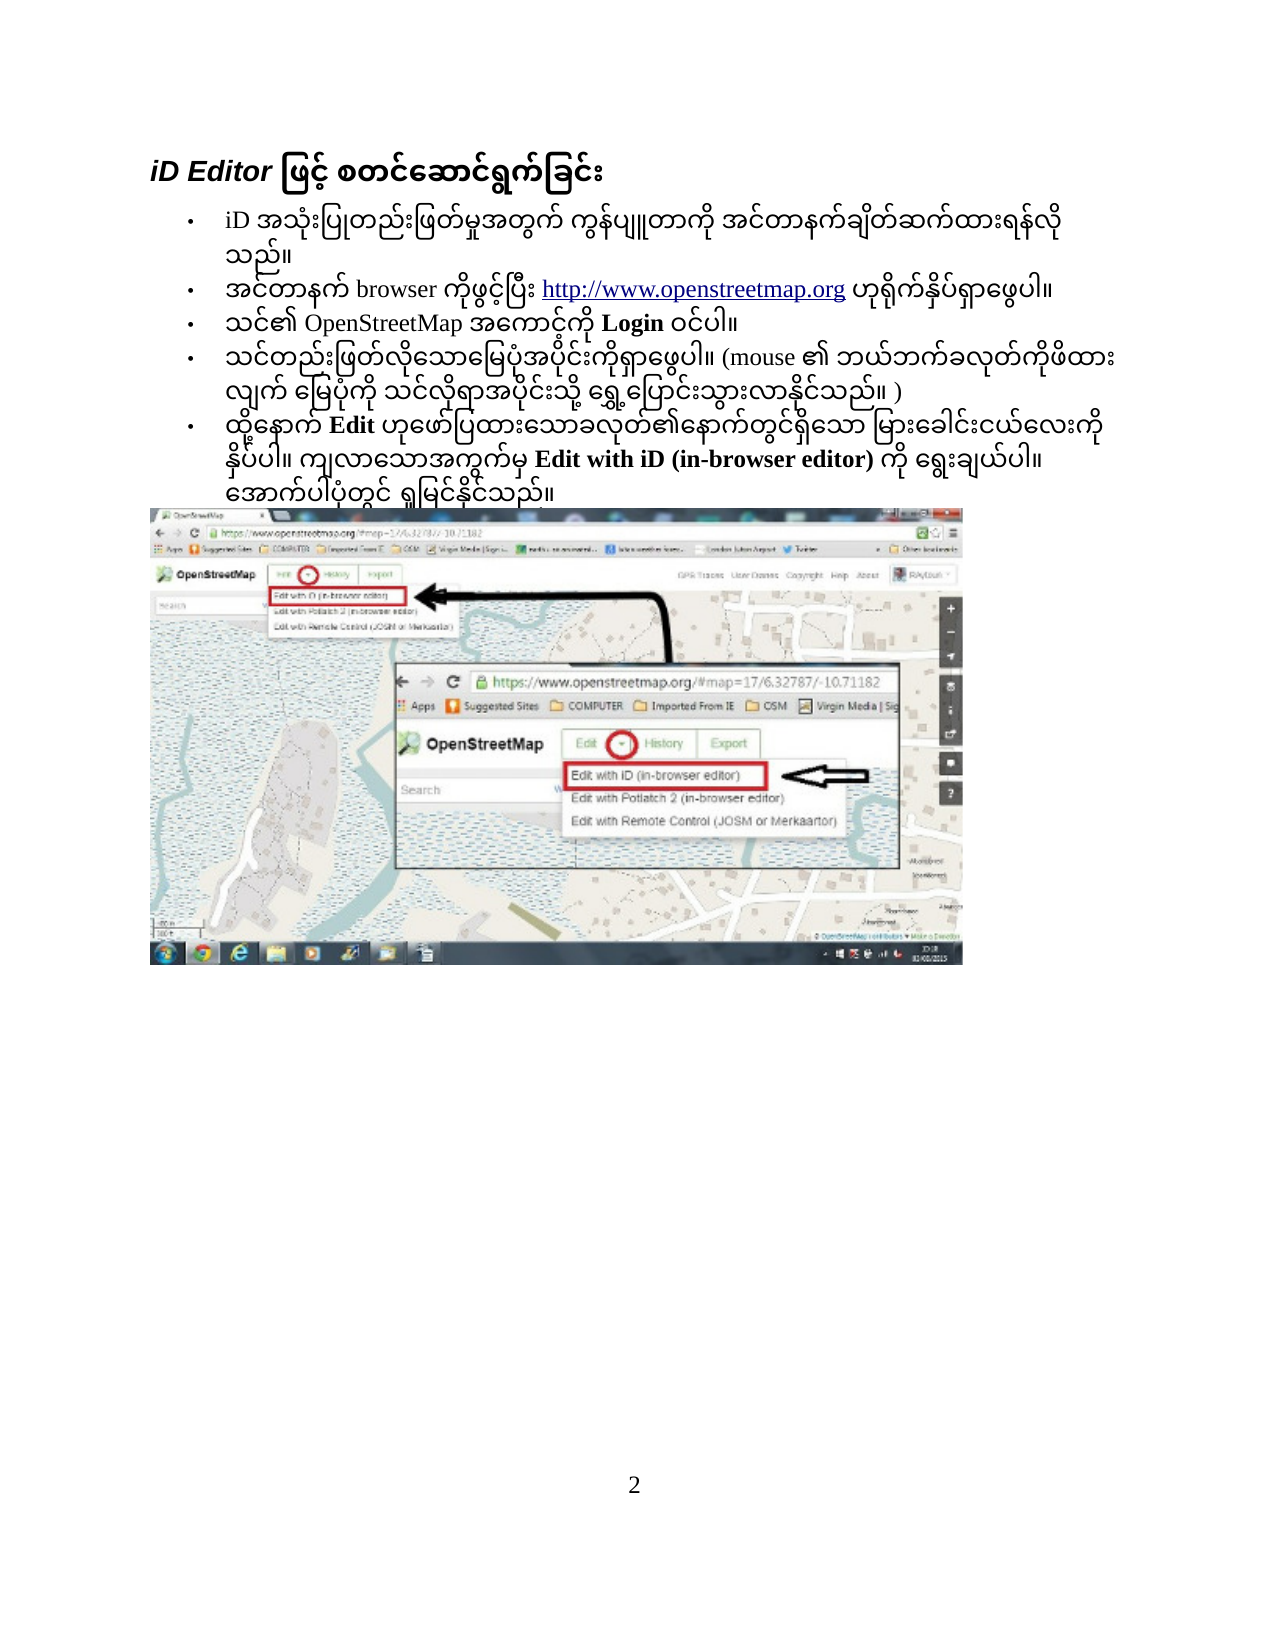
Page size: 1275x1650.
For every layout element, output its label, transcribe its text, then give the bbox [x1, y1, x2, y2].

list သင်တည်းဖြတ်လိုသောမြေပုံအပိုင်းကိုရှာဖွေပါ။ (mouse ၏ ဘယ်ဘက်ခလုတ်ကိုဖိထားလျက် မြေပုံကို သင်လိုရာအပိုင်းသို့ ရွှေ့ပြောင်းသွားလာနိုင်သည်။ ) [187, 338, 1125, 407]
picture [150, 508, 963, 965]
subtitle iD Editor ဖြင့် စတင်ဆောင်ရွက်ခြင်း [150, 150, 1125, 190]
list iD အသုံးပြုတည်းဖြတ်မှုအတွက် ကွန်ပျူတာကို အင်တာနက်ချိတ်ဆက်ထားရန်လိုသည်။ [187, 202, 1125, 270]
list အင်တာနက် browser ကိုဖွင့်ပြီး http://www.openstreetmap.org ဟုရိုက်နှိပ်ရှာဖွေပါ။ [187, 270, 1125, 304]
list သင်၏ OpenStreetMap အကောင့်ကို Login ဝင်ပါ။ [187, 304, 1125, 338]
list ထို့နောက် Edit ဟုဖော်ပြထားသောခလုတ်၏နောက်တွင်ရှိသော မြားခေါင်းငယ်လေးကိုနှိပ်ပါ။ ကျလာသောအကွက်မှ Edit with iD (in-browser editor) ကို ရွေးချယ်ပါ။ အောက်ပါပုံတွင် ရှုမြင်နိုင်သည်။ [187, 407, 1125, 509]
